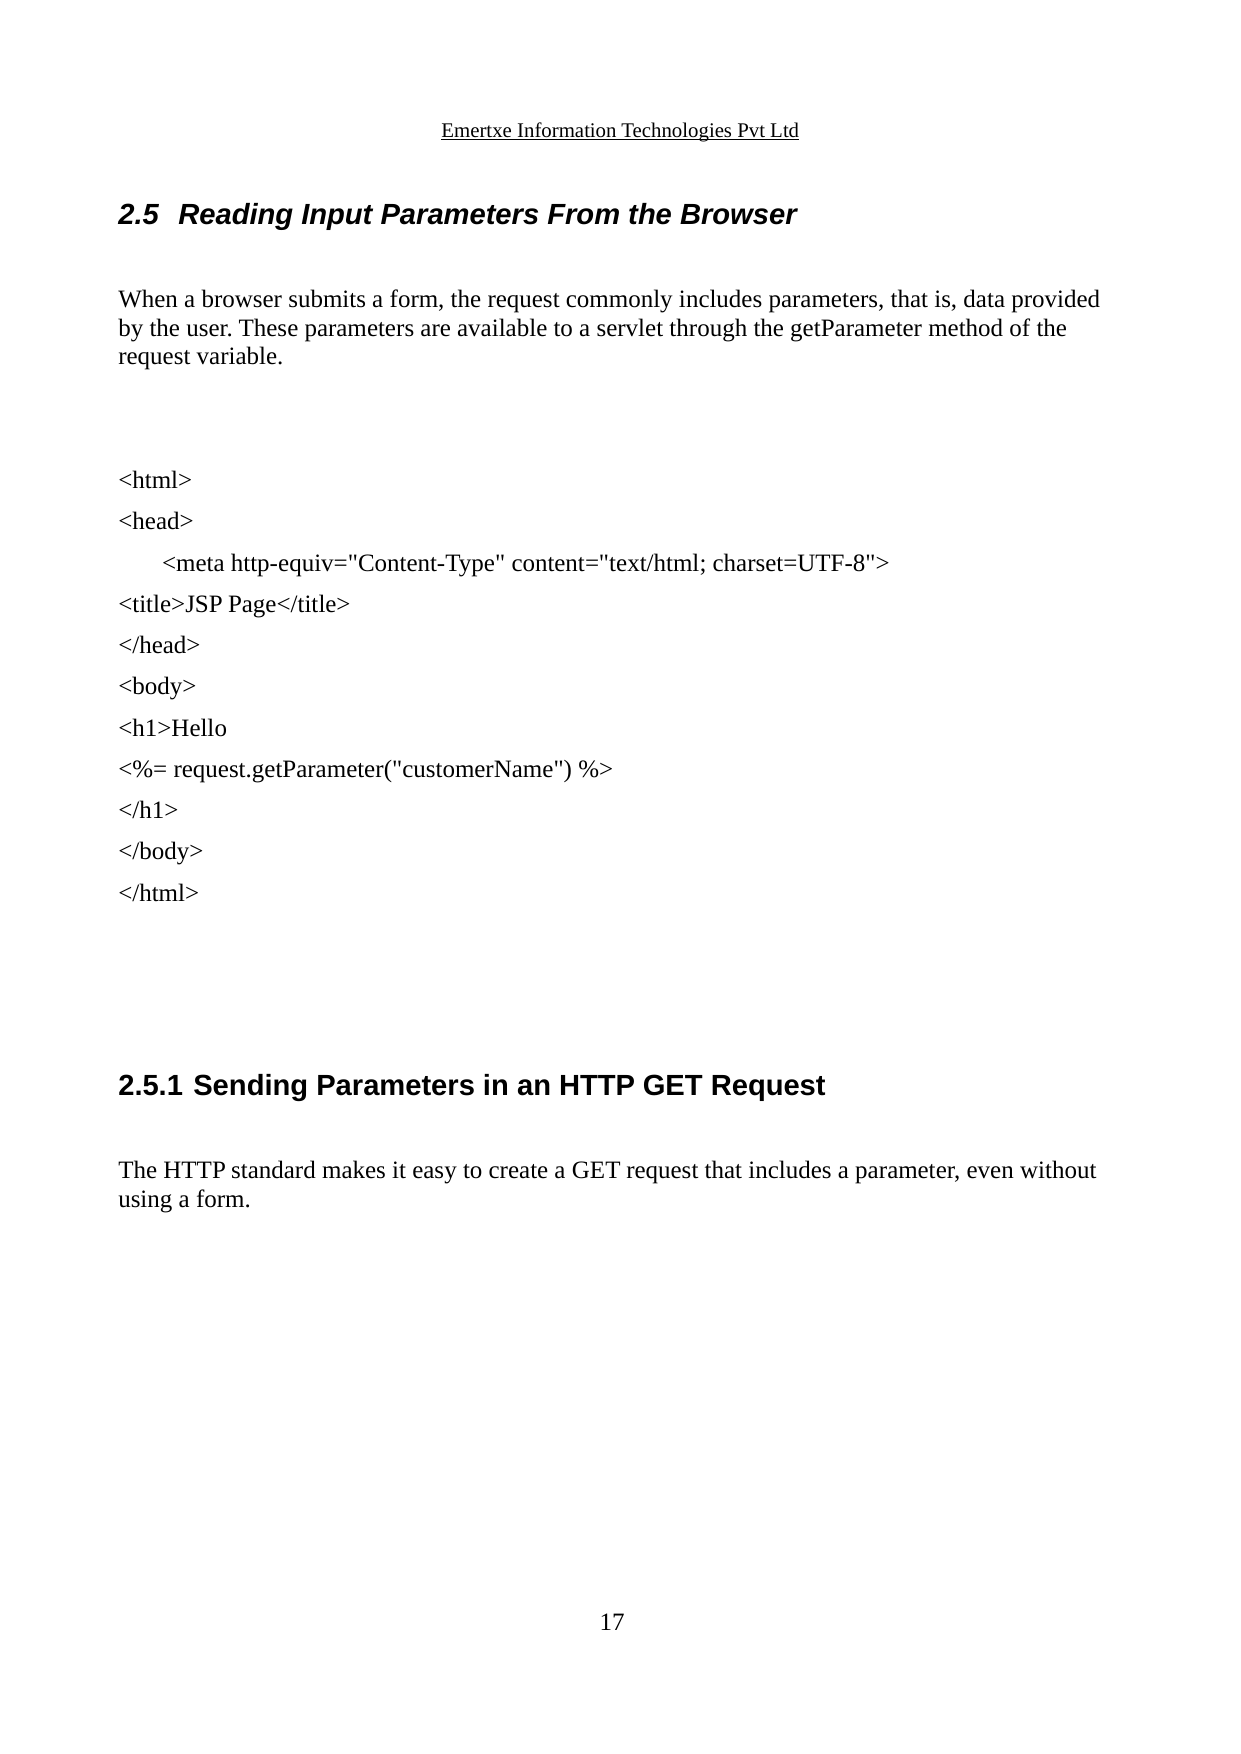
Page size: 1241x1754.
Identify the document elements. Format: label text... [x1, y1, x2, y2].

text <h1>Hello [118, 713, 1122, 741]
text </body> [118, 836, 1122, 865]
text <html> [118, 465, 1122, 494]
text The HTTP standard makes it easy to create a GET request that includes a parameter, even without using a form. [118, 1155, 1122, 1212]
text <%= request.getParameter("customerName") %> [118, 754, 1122, 783]
text <title>JSP Page</title> [118, 589, 1122, 618]
subtitle Reading Input Parameters From the Browser [118, 197, 1122, 230]
text <head> [118, 506, 1122, 535]
text </html> [118, 878, 1122, 906]
text </head> [118, 630, 1122, 659]
text When a browser submits a form, the request commonly includes parameters, that is, data provided by the user. These parameters are available to a servlet through the getParameter method of the request variable. [118, 284, 1122, 370]
text <meta http-equiv="Content-Type" content="text/html; charset=UTF-8"> [118, 548, 1122, 576]
text </h1> [118, 795, 1122, 824]
text <body> [118, 671, 1122, 700]
subtitle Sending Parameters in an HTTP GET Request [118, 1068, 1122, 1101]
